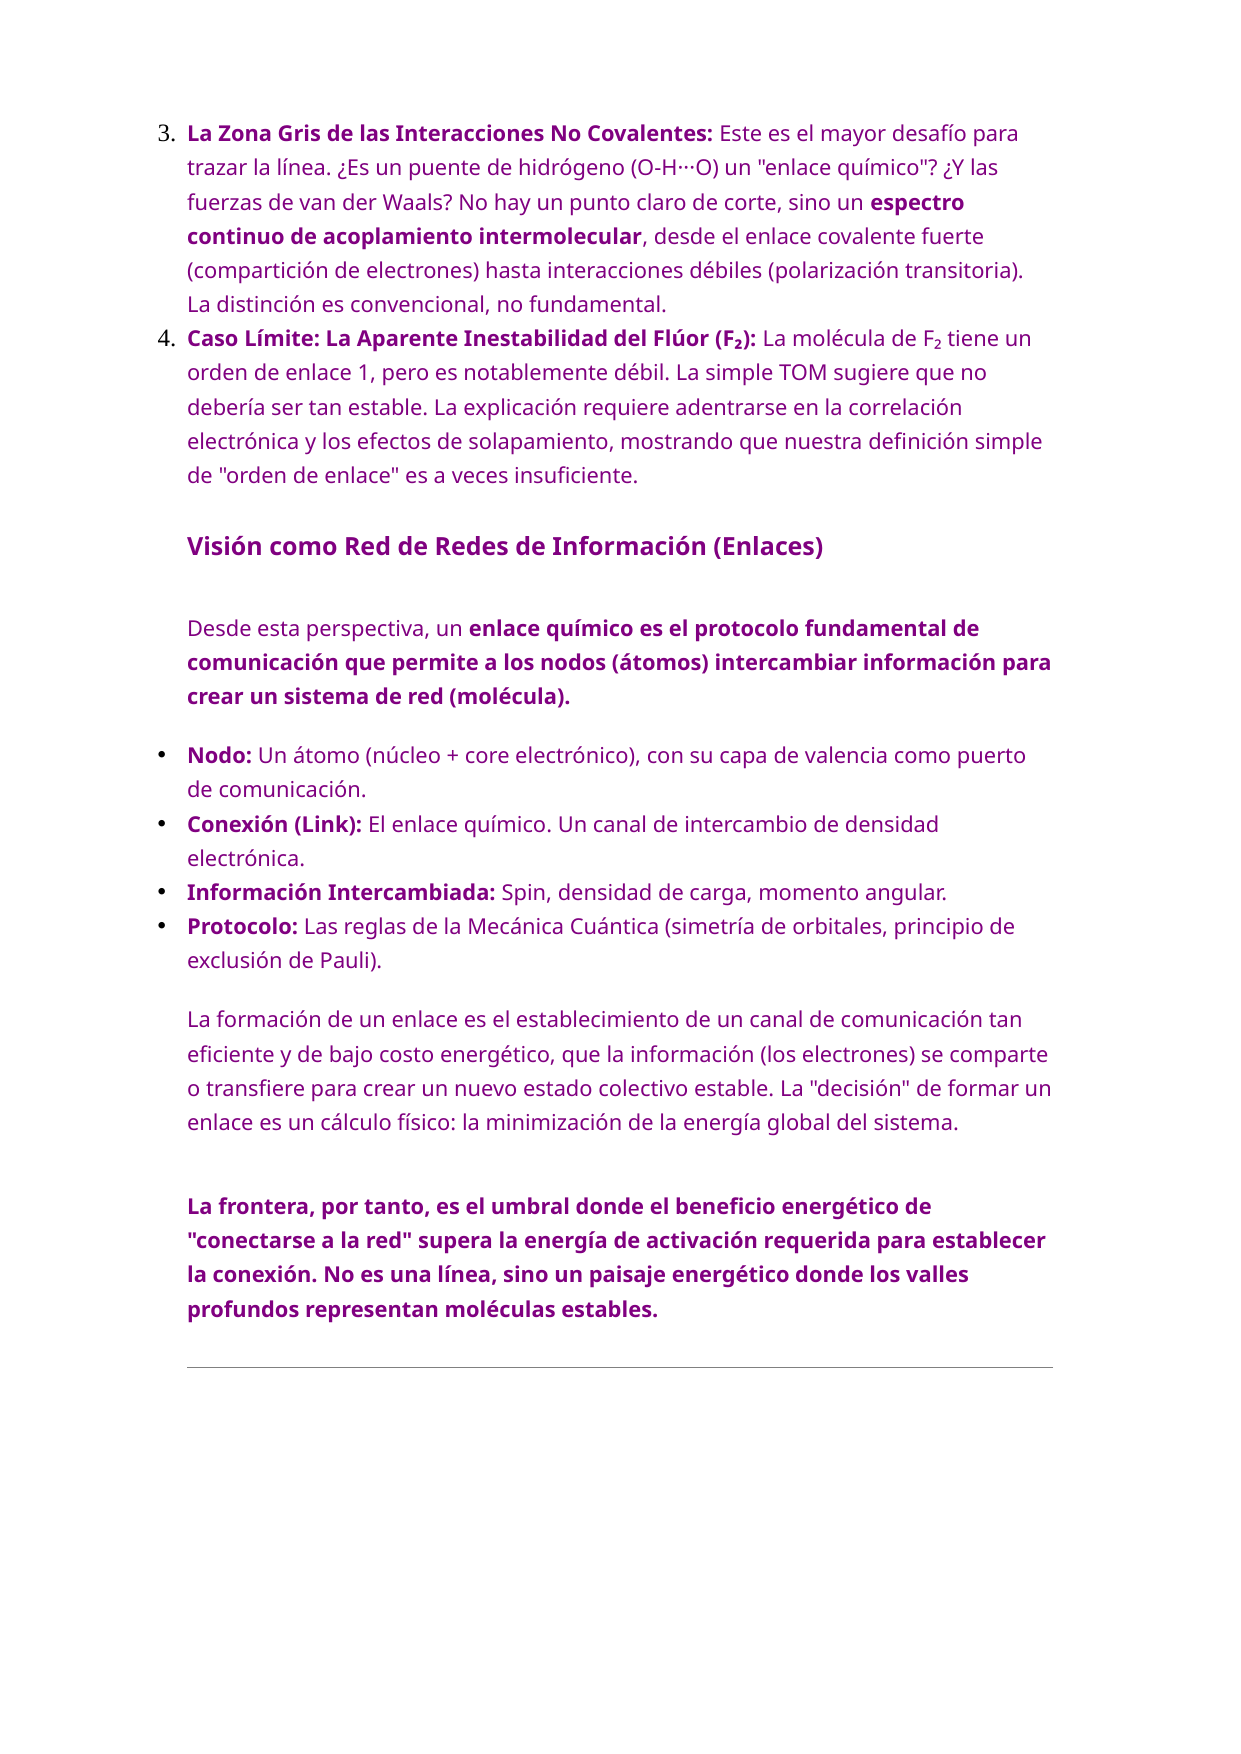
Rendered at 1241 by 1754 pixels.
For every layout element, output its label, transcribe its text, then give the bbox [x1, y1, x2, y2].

subtitle Visión como Red de Redes de Información (Enlaces) [187, 519, 1053, 563]
list La Zona Gris de las Interacciones No Covalentes: Este es el mayor desafío para trazar la línea. ¿Es un puente de hidrógeno (O-H···O) un "enlace químico"? ¿Y las fuerzas de van der Waals? No hay un punto claro de corte, sino un espectro continuo de acoplamiento intermolecular, desde el enlace covalente fuerte (compartición de electrones) hasta interacciones débiles (polarización transitoria). La distinción es convencional, no fundamental. [187, 118, 1053, 319]
list Información Intercambiada: Spin, densidad de carga, momento angular. [187, 877, 1053, 907]
list Conexión (Link): El enlace químico. Un canal de intercambio de densidad electrónica. [187, 808, 1053, 872]
list Caso Límite: La Aparente Inestabilidad del Flúor (F₂): La molécula de F₂ tiene un orden de enlace 1, pero es notablemente débil. La simple TOM sugiere que no debería ser tan estable. La explicación requiere adentrarse en la correlación electrónica y los efectos de solapamiento, mostrando que nuestra definición simple de "orden de enlace" es a veces insuficiente. [187, 323, 1053, 489]
list Nodo: Un átomo (núcleo + core electrónico), con su capa de valencia como puerto de comunicación. [187, 740, 1053, 804]
text La frontera, por tanto, es el umbral donde el beneficio energético de "conectarse a la red" supera la energía de activación requerida para establecer la conexión. No es una línea, sino un paisaje energético donde los valles profundos representan moléculas estables. [187, 1191, 1053, 1323]
text Desde esta perspectiva, un enlace químico es el protocolo fundamental de comunicación que permite a los nodos (átomos) intercambiar información para crear un sistema de red (molécula). [187, 613, 1053, 711]
text La formación de un enlace es el establecimiento de un canal de comunicación tan eficiente y de bajo costo energético, que la información (los electrones) se comparte o transfiere para crear un nuevo estado colectivo estable. La "decisión" de formar un enlace es un cálculo físico: la minimización de la energía global del sistema. [187, 1004, 1053, 1137]
list Protocolo: Las reglas de la Mecánica Cuántica (simetría de orbitales, principio de exclusión de Pauli). [187, 911, 1053, 975]
